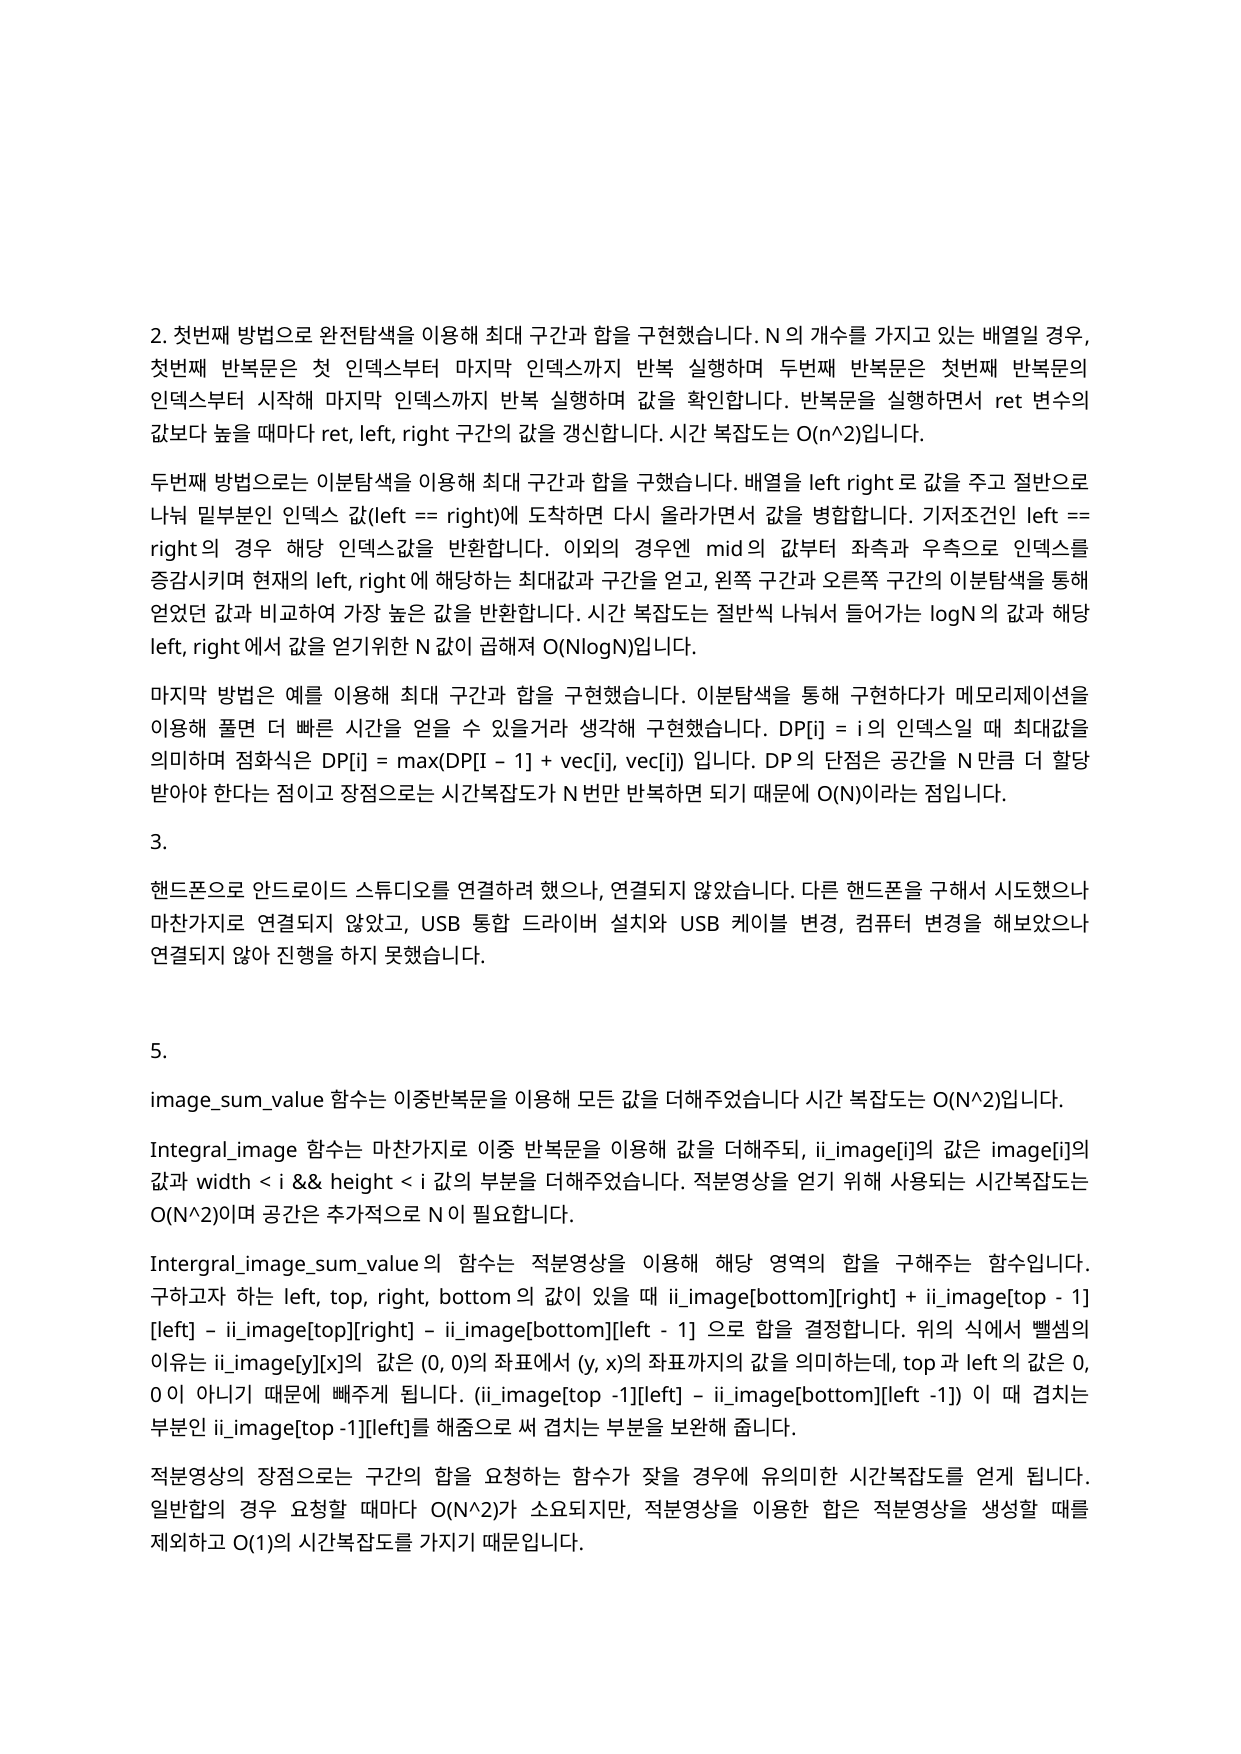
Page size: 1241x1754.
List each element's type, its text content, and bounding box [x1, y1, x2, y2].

text 두번째 방법으로는 이분탐색을 이용해 최대 구간과 합을 구했습니다. 배열을 left right로 값을 주고 절반으로 나눠 밑부분인 인덱스 값(left == right)에 도착하면 다시 올라가면서 값을 병합합니다. 기저조건인 left == right의 경우 해당 인덱스값을 반환합니다. 이외의 경우엔 mid의 값부터 좌측과 우측으로 인덱스를 증감시키며 현재의 left, right에 해당하는 최대값과 구간을 얻고, 왼쪽 구간과 오른쪽 구간의 이분탐색을 통해 얻었던 값과 비교하여 가장 높은 값을 반환합니다. 시간 복잡도는 절반씩 나눠서 들어가는 logN의 값과 해당 left, right에서 값을 얻기위한 N값이 곱해져 O(NlogN)입니다. [150, 466, 1090, 660]
text image_sum_value 함수는 이중반복문을 이용해 모든 값을 더해주었습니다 시간 복잡도는 O(N^2)입니다. [150, 1083, 1090, 1114]
text 적분영상의 장점으로는 구간의 합을 요청하는 함수가 잦을 경우에 유의미한 시간복잡도를 얻게 됩니다. 일반합의 경우 요청할 때마다 O(N^2)가 소요되지만, 적분영상을 이용한 합은 적분영상을 생성할 때를 제외하고 O(1)의 시간복잡도를 가지기 때문입니다. [150, 1461, 1090, 1556]
text Integral_image 함수는 마찬가지로 이중 반복문을 이용해 값을 더해주되, ii_image[i]의 값은 image[i]의 값과 width < i && height < i 값의 부분을 더해주었습니다. 적분영상을 얻기 위해 사용되는 시간복잡도는 O(N^2)이며 공간은 추가적으로 N이 필요합니다. [150, 1133, 1090, 1229]
text 3. [150, 827, 1090, 855]
text 핸드폰으로 안드로이드 스튜디오를 연결하려 했으나, 연결되지 않았습니다. 다른 핸드폰을 구해서 시도했으나 마찬가지로 연결되지 않았고, USB 통합 드라이버 설치와 USB 케이블 변경, 컴퓨터 변경을 해보았으나 연결되지 않아 진행을 하지 못했습니다. [150, 874, 1090, 970]
text 5. [150, 1036, 1090, 1065]
text Intergral_image_sum_value의 함수는 적분영상을 이용해 해당 영역의 합을 구해주는 함수입니다. 구하고자 하는 left, top, right, bottom의 값이 있을 때 ii_image[bottom][right] + ii_image[top - 1][left] – ii_image[top][right] – ii_image[bottom][left - 1] 으로 합을 결정합니다. 위의 식에서 뺄셈의 이유는 ii_image[y][x]의 값은 (0, 0)의 좌표에서 (y, x)의 좌표까지의 값을 의미하는데, top과 left의 값은 0, 0이 아니기 때문에 빼주게 됩니다. (ii_image[top -1][left] – ii_image[bottom][left -1]) 이 때 겹치는 부분인 ii_image[top -1][left]를 해줌으로 써 겹치는 부분을 보완해 줍니다. [150, 1248, 1090, 1442]
text 마지막 방법은 예를 이용해 최대 구간과 합을 구현했습니다. 이분탐색을 통해 구현하다가 메모리제이션을 이용해 풀면 더 빠른 시간을 얻을 수 있을거라 생각해 구현했습니다. DP[i] = i의 인덱스일 때 최대값을 의미하며 점화식은 DP[i] = max(DP[I – 1] + vec[i], vec[i]) 입니다. DP의 단점은 공간을 N만큼 더 할당 받아야 한다는 점이고 장점으로는 시간복잡도가 N번만 반복하면 되기 때문에 O(N)이라는 점입니다. [150, 679, 1090, 808]
text 2. 첫번째 방법으로 완전탐색을 이용해 최대 구간과 합을 구현했습니다. N의 개수를 가지고 있는 배열일 경우, 첫번째 반복문은 첫 인덱스부터 마지막 인덱스까지 반복 실행하며 두번째 반복문은 첫번째 반복문의 인덱스부터 시작해 마지막 인덱스까지 반복 실행하며 값을 확인합니다. 반복문을 실행하면서 ret 변수의 값보다 높을 때마다 ret, left, right 구간의 값을 갱신합니다. 시간 복잡도는 O(n^2)입니다. [150, 319, 1090, 447]
